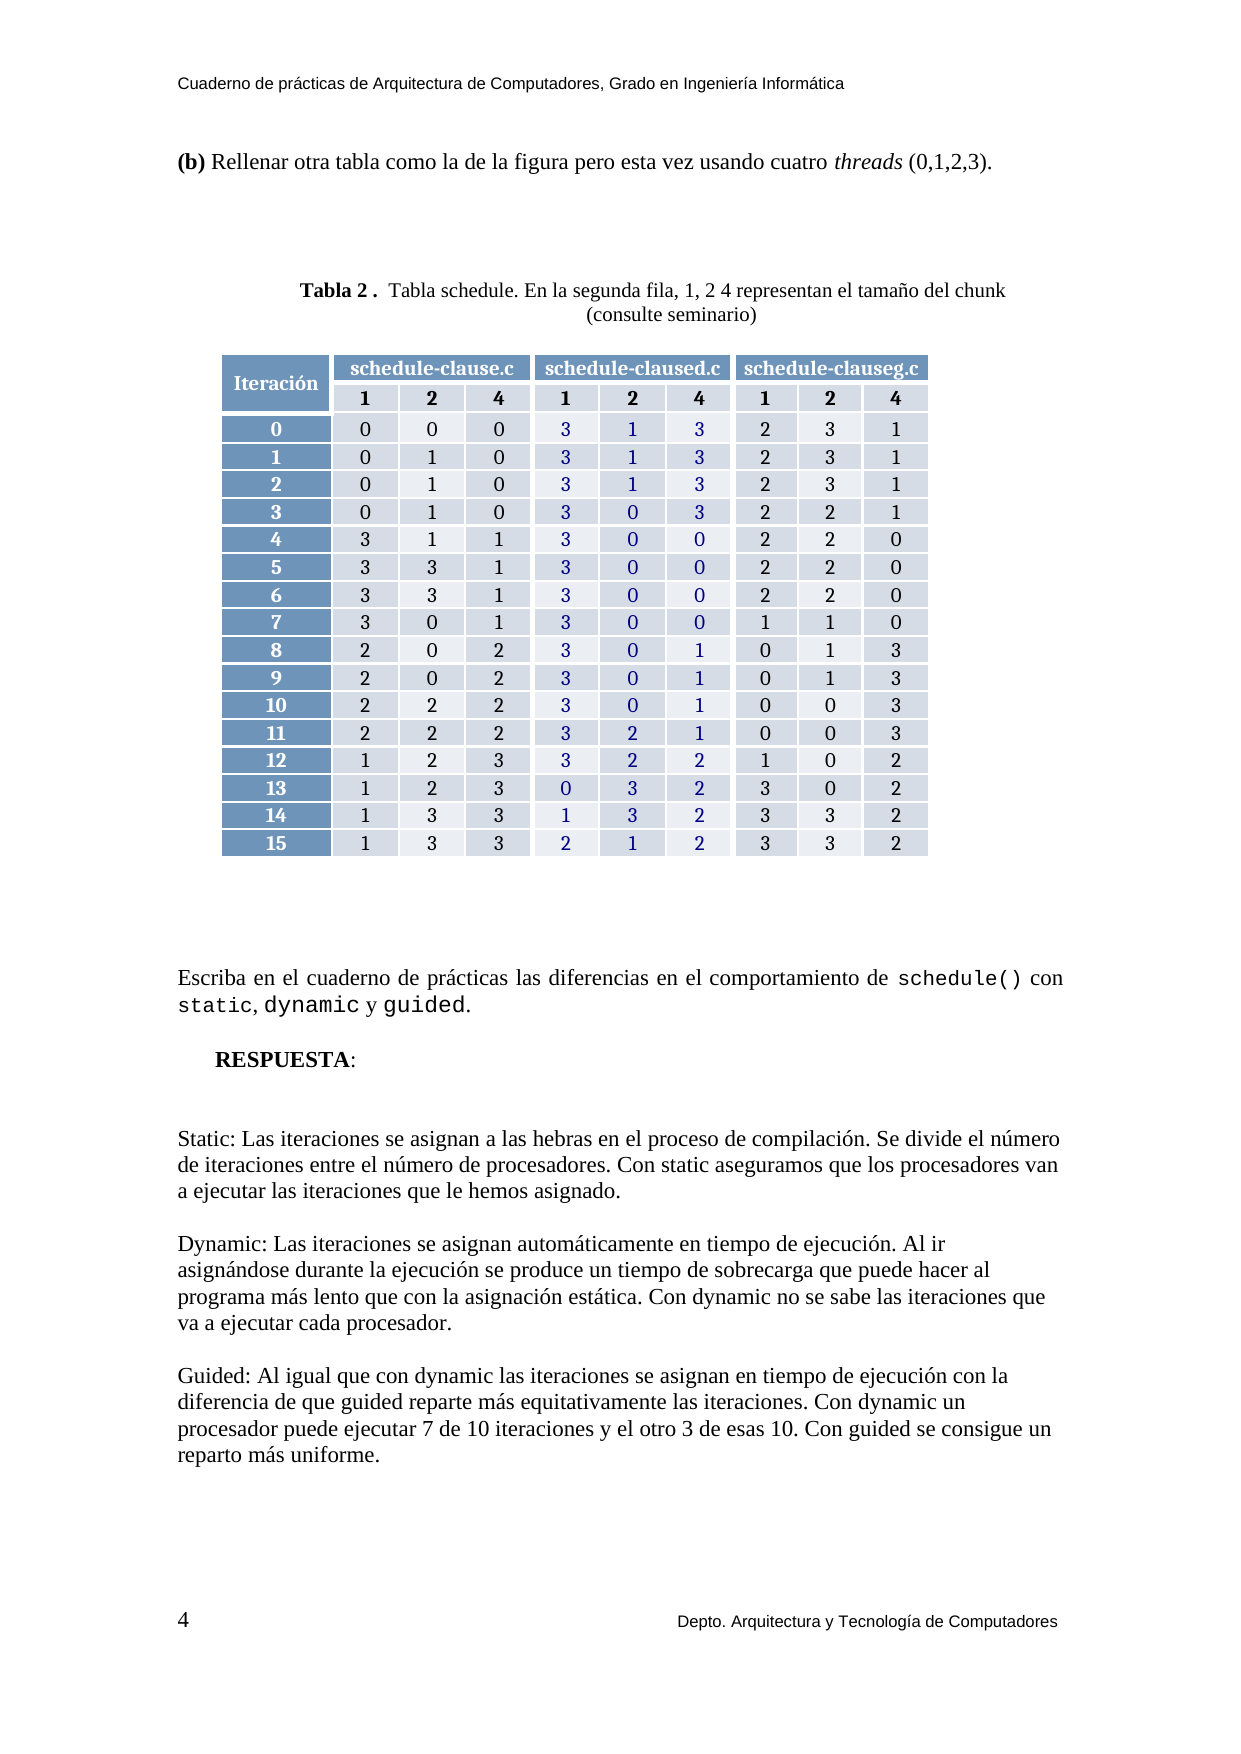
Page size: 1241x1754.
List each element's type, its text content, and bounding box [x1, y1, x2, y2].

table_cell 3 [400, 803, 464, 828]
table_cell 11 [222, 720, 331, 745]
table_cell 2 [736, 471, 797, 497]
table_cell [177, 326, 1053, 353]
table_cell 0 [864, 554, 928, 580]
table_cell 3 [864, 637, 928, 662]
table_cell 2 [667, 775, 730, 801]
table_cell 2 [600, 720, 665, 745]
table_cell 3 [535, 554, 598, 580]
table_cell 2 [333, 665, 398, 690]
table_cell 2 [736, 554, 797, 580]
table_cell 1 [864, 444, 928, 469]
table_cell 3 [535, 499, 598, 524]
table_cell 3 [535, 582, 598, 607]
table_cell 1 [333, 830, 398, 856]
table_cell 3 [466, 748, 530, 773]
table_cell 2 [736, 527, 797, 552]
table_cell 0 [600, 609, 665, 635]
table_cell 14 [222, 803, 331, 828]
table_cell 0 [667, 527, 730, 552]
table_cell 2 [400, 385, 464, 411]
table_cell 3 [864, 720, 928, 745]
table_cell 3 [333, 527, 398, 552]
table_cell 3 [333, 582, 398, 607]
table_header schedule-clause.c [334, 355, 530, 380]
table_cell 1 [466, 582, 530, 607]
table_cell 6 [222, 582, 331, 607]
table_cell 2 [799, 554, 861, 580]
table_cell 0 [333, 413, 398, 442]
table_cell 0 [222, 416, 331, 442]
table_cell 0 [799, 748, 861, 773]
table_cell 1 [466, 527, 530, 552]
table_cell 1 [667, 692, 730, 718]
table_cell 0 [400, 637, 464, 662]
table_cell 0 [466, 444, 530, 469]
table_cell 2 [400, 748, 464, 773]
text Dynamic: Las iteraciones se asignan automáticamente en tiempo de ejecución. Al ir asignándose durante la ejecución se produce un tiempo de sobrecarga que puede hacer al programa más lento que con la asignación estática. Con dynamic no se sabe las iteraciones que va a ejecutar cada procesador. [177, 1230, 1063, 1336]
table_cell 2 [864, 775, 928, 801]
table_cell 3 [535, 444, 598, 469]
table_header schedule-claused.c [535, 355, 730, 380]
table_cell 0 [466, 499, 530, 524]
table_cell 7 [222, 609, 331, 635]
table_cell 2 [799, 499, 861, 524]
table_cell 0 [864, 609, 928, 635]
table_cell 2 [736, 444, 797, 469]
table_cell 4 [667, 385, 730, 411]
table_cell 0 [600, 692, 665, 718]
table_cell 2 [222, 471, 331, 497]
table_cell 3 [799, 803, 861, 828]
table_cell 0 [736, 720, 797, 745]
table_cell 1 [400, 527, 464, 552]
table_cell 0 [600, 582, 665, 607]
table_cell 3 [535, 471, 598, 497]
table_cell 5 [222, 554, 331, 580]
table_cell 3 [535, 527, 598, 552]
table_cell 3 [400, 554, 464, 580]
table_cell 2 [799, 582, 861, 607]
table_cell 1 [333, 748, 398, 773]
table_cell 1 [600, 413, 665, 442]
table_cell 0 [600, 527, 665, 552]
table_cell 0 [799, 692, 861, 718]
table_cell 0 [799, 775, 861, 801]
table_cell 2 [667, 803, 730, 828]
table_cell 1 [600, 471, 665, 497]
table_cell 0 [466, 413, 530, 442]
table_cell 2 [333, 637, 398, 662]
text Guided: Al igual que con dynamic las iteraciones se asignan en tiempo de ejecución con la diferencia de que guided reparte más equitativamente las iteraciones. Con dynamic un procesador puede ejecutar 7 de 10 iteraciones y el otro 3 de esas 10. Con guided se consigue un reparto más uniforme. [177, 1362, 1063, 1467]
table_cell 1 [600, 444, 665, 469]
table_cell 2 [667, 748, 730, 773]
table_cell 1 [333, 803, 398, 828]
table_cell 3 [736, 775, 797, 801]
text RESPUESTA: [215, 1046, 1063, 1072]
table_cell 2 [333, 720, 398, 745]
table_cell 0 [736, 692, 797, 718]
table_cell 1 [400, 471, 464, 497]
table_cell 3 [535, 748, 598, 773]
table_cell 13 [222, 775, 331, 801]
table_cell 0 [667, 609, 730, 635]
table_cell 2 [667, 830, 730, 856]
table_cell 1 [466, 554, 530, 580]
table_cell 3 [736, 803, 797, 828]
table_cell 0 [535, 775, 598, 801]
table_cell 3 [535, 413, 598, 442]
table_cell 2 [736, 499, 797, 524]
table_header schedule-clauseg.c [736, 355, 928, 380]
table_cell 3 [864, 665, 928, 690]
table_cell 0 [333, 499, 398, 524]
list Escriba en el cuaderno de prácticas las diferencias en el comportamiento de schedule() con static, dynamic y guided. [177, 963, 1063, 1019]
table_cell 0 [600, 665, 665, 690]
table_cell 1 [799, 637, 861, 662]
table_cell 1 [600, 830, 665, 856]
table_cell 1 [222, 444, 331, 469]
table_cell 15 [222, 830, 331, 856]
table_header Tabla schedule. En la segunda fila, 1, 2 4 representan el tamaño del chunk (consulte seminario) [177, 253, 1053, 326]
table_cell 1 [400, 444, 464, 469]
table_cell 2 [400, 720, 464, 745]
table_cell 1 [667, 720, 730, 745]
table_cell 0 [736, 637, 797, 662]
table_cell 3 [535, 609, 598, 635]
table_cell 0 [333, 444, 398, 469]
table_cell 3 [667, 471, 730, 497]
table_cell 0 [864, 527, 928, 552]
table_cell 3 [333, 554, 398, 580]
table_cell 0 [600, 554, 665, 580]
table_cell 1 [799, 665, 861, 690]
table_cell 2 [466, 692, 530, 718]
table_cell 2 [400, 775, 464, 801]
table_header Iteración [222, 355, 329, 411]
table_cell 3 [466, 803, 530, 828]
table_cell 1 [667, 665, 730, 690]
table_cell 1 [864, 499, 928, 524]
table_cell 3 [222, 499, 331, 524]
table_cell 3 [535, 665, 598, 690]
table_cell 0 [400, 665, 464, 690]
table_cell 1 [535, 385, 598, 411]
table_cell 3 [799, 444, 861, 469]
table_cell 2 [466, 720, 530, 745]
table_cell 2 [864, 748, 928, 773]
table_cell 1 [334, 385, 398, 411]
table_cell 2 [864, 803, 928, 828]
table_cell 1 [736, 748, 797, 773]
table_cell 3 [864, 692, 928, 718]
table_cell 2 [799, 385, 861, 411]
text Static: Las iteraciones se asignan a las hebras en el proceso de compilación. Se divide el número de iteraciones entre el número de procesadores. Con static aseguramos que los procesadores van a ejecutar las iteraciones que le hemos asignado. [177, 1125, 1063, 1204]
table_cell 3 [799, 413, 861, 442]
table_cell 3 [466, 775, 530, 801]
table_cell 8 [222, 637, 331, 662]
table_cell 2 [333, 692, 398, 718]
table_cell 3 [667, 444, 730, 469]
table_cell 1 [736, 609, 797, 635]
table_cell 1 [333, 775, 398, 801]
table_cell 3 [400, 830, 464, 856]
table_cell 4 [864, 385, 928, 411]
table_cell 3 [466, 830, 530, 856]
table_cell 3 [600, 775, 665, 801]
table_cell 4 [222, 527, 331, 552]
table_cell 0 [667, 554, 730, 580]
table_cell 3 [799, 830, 861, 856]
table_cell 3 [535, 637, 598, 662]
table_cell 0 [400, 609, 464, 635]
table_cell 1 [864, 413, 928, 442]
table_cell 4 [466, 385, 530, 411]
table_cell 1 [535, 803, 598, 828]
table_cell 0 [600, 499, 665, 524]
table_cell 2 [466, 665, 530, 690]
table_cell 1 [864, 471, 928, 497]
table_cell 3 [736, 830, 797, 856]
table_cell 3 [400, 582, 464, 607]
table_cell 2 [600, 748, 665, 773]
table_cell 2 [600, 385, 665, 411]
table_cell 3 [535, 692, 598, 718]
table_cell 0 [466, 471, 530, 497]
table_cell 1 [799, 609, 861, 635]
table_cell 12 [222, 748, 331, 773]
table_cell 0 [799, 720, 861, 745]
table_cell 3 [600, 803, 665, 828]
table_cell 2 [736, 413, 797, 442]
table_cell 1 [466, 609, 530, 635]
table_cell 0 [736, 665, 797, 690]
table_cell 1 [400, 499, 464, 524]
text (b) Rellenar otra tabla como la de la figura pero esta vez usando cuatro threads (0,1,2,3). [177, 148, 1063, 174]
table_cell 3 [799, 471, 861, 497]
table_cell 2 [535, 830, 598, 856]
table_cell 2 [864, 830, 928, 856]
table_cell 1 [667, 637, 730, 662]
table_cell 2 [400, 692, 464, 718]
table_cell 3 [535, 720, 598, 745]
table_cell 10 [222, 692, 331, 718]
table_cell 2 [799, 527, 861, 552]
table_cell 0 [600, 637, 665, 662]
table_cell 0 [864, 582, 928, 607]
table_cell 0 [400, 413, 464, 442]
table_cell 2 [466, 637, 530, 662]
table_cell 2 [736, 582, 797, 607]
table_cell 3 [333, 609, 398, 635]
table_cell 3 [667, 413, 730, 442]
table_cell 3 [667, 499, 730, 524]
table_cell 9 [222, 665, 331, 690]
table_cell 0 [667, 582, 730, 607]
table_cell 0 [333, 471, 398, 497]
table_cell 1 [736, 385, 797, 411]
